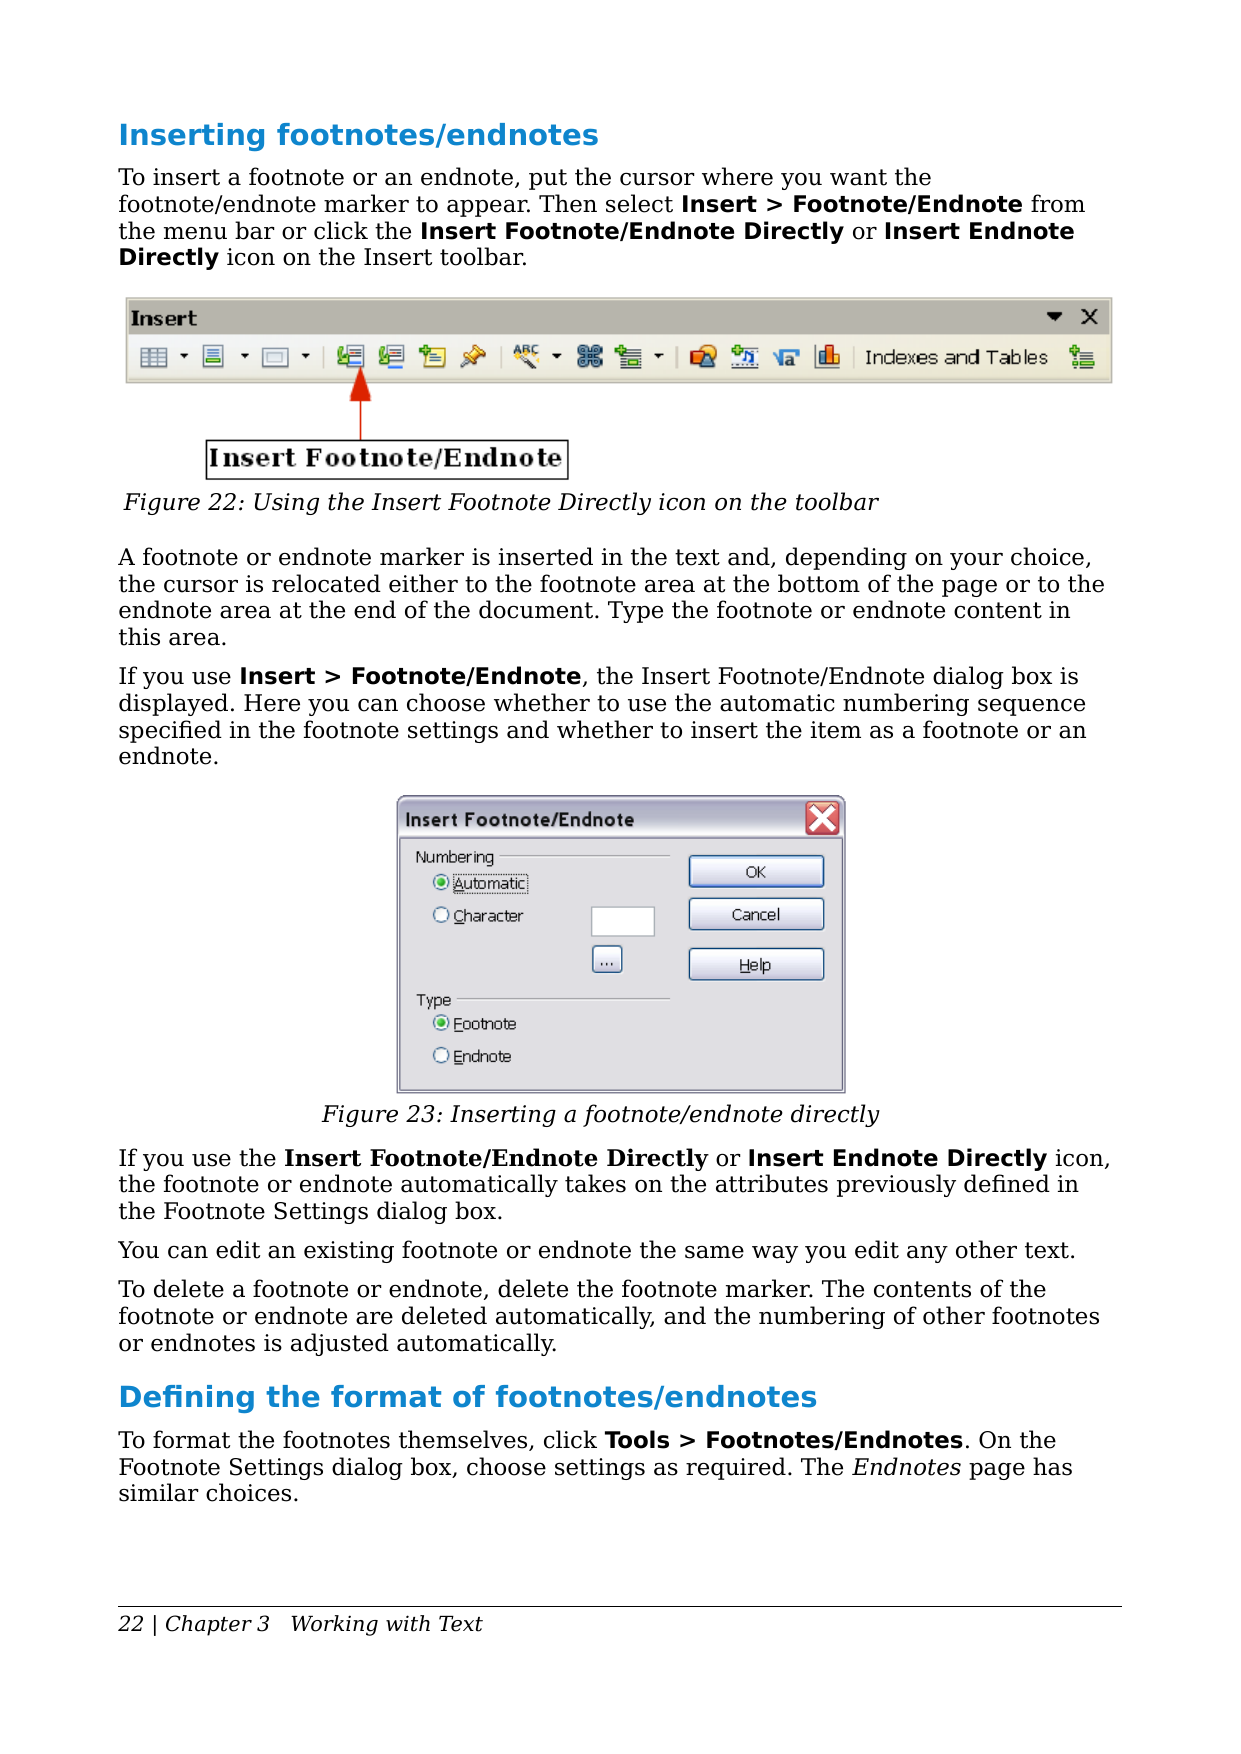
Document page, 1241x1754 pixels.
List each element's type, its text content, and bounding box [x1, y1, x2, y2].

text If you use Insert > Footnote/Endnote, the Insert Footnote/Endnote dialog box is displayed. Here you can choose whether to use the automatic numbering sequence specified in the footnote settings and whether to insert the item as a footnote or an endnote. [118, 663, 1122, 770]
text Figure 22: Using the Insert Footnote Directly icon on the toolbar [124, 489, 1117, 516]
text If you use the Insert Footnote/Endnote Directly or Insert Endnote Directly icon, the footnote or endnote automatically takes on the attributes previously defined in the Footnote Settings dialog box. [118, 1144, 1122, 1225]
text To format the footnotes themselves, click Tools > Footnotes/Endnotes. On the Footnote Settings dialog box, choose settings as required. The Endnotes page has similar choices. [118, 1427, 1122, 1507]
picture [393, 795, 847, 1096]
text Figure 23: Inserting a footnote/endnote directly [322, 1102, 918, 1128]
text You can edit an existing footnote or endnote the same way you edit any other text. [118, 1237, 1122, 1264]
text A footnote or endnote marker is inserted in the text and, depending on your choice, the cursor is relocated either to the footnote area at the bottom of the page or to the endnote area at the end of the document. Type the footnote or endnote content in this area. [118, 544, 1122, 651]
text To delete a footnote or endnote, delete the footnote marker. The contents of the footnote or endnote are deleted automatically, and the numbering of other footnotes or endnotes is adjusted automatically. [118, 1276, 1122, 1356]
subtitle Inserting footnotes/endnotes [118, 118, 1122, 152]
subtitle Defining the format of footnotes/endnotes [118, 1381, 1122, 1415]
picture [123, 296, 1117, 483]
text To insert a footnote or an endnote, put the cursor where you want the footnote/endnote marker to appear. Then select Insert > Footnote/Endnote from the menu bar or click the Insert Footnote/Endnote Directly or Insert Endnote Directly icon on the Insert toolbar. [118, 164, 1122, 271]
